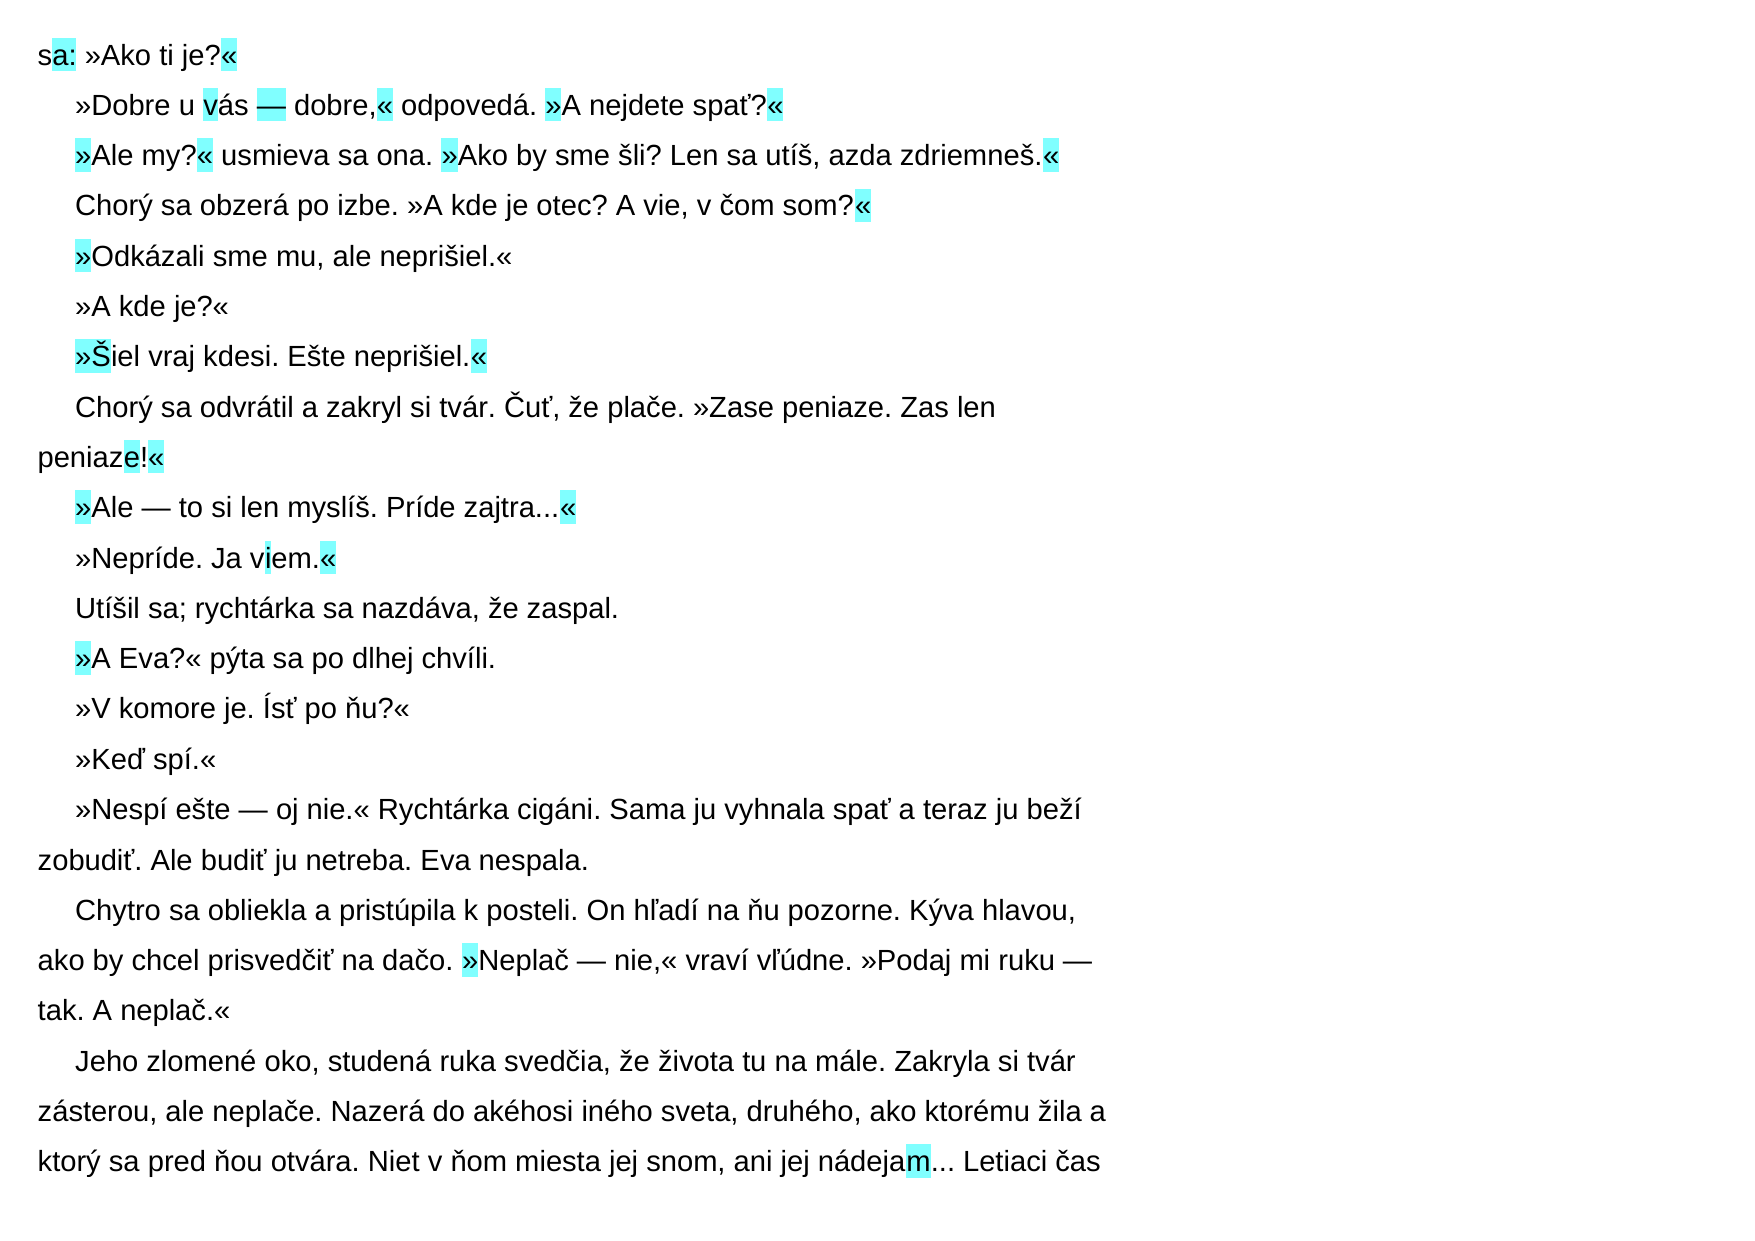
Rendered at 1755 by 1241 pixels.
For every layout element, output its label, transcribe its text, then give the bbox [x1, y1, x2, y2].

text »Dobre u vás — dobre,« odpovedá. »A nejdete spať?« [37, 88, 1130, 121]
text Utíšil sa; rychtárka sa nazdáva, že zaspal. [37, 591, 1130, 624]
text Jeho zlomené oko, studená ruka svedčia, že života tu na mále. Zakryla si tvár zásterou, ale neplače. Nazerá do akéhosi iného sveta, druhého, ako ktorému žila a ktorý sa pred ňou otvára. Niet v ňom miesta jej snom, ani jej nádejam... Letiaci čas [37, 1044, 1130, 1178]
text »Nespí ešte — oj nie.« Rychtárka cigáni. Sama ju vyhnala spať a teraz ju beží zobudiť. Ale budiť ju netreba. Eva nespala. [37, 792, 1130, 876]
text »Šiel vraj kdesi. Ešte neprišiel.« [37, 339, 1130, 373]
text »Odkázali sme mu, ale neprišiel.« [37, 239, 1130, 272]
text »Ale — to si len myslíš. Príde zajtra...« [37, 490, 1130, 524]
text Chorý sa odvrátil a zakryl si tvár. Čuť, že plače. »Zase peniaze. Zas len peniaze!« [37, 390, 1130, 473]
text »Keď spí.« [37, 742, 1130, 775]
text Chorý sa obzerá po izbe. »A kde je otec? A vie, v čom som?« [37, 188, 1130, 222]
text »A kde je?« [37, 289, 1130, 323]
text »V komore je. Ísť po ňu?« [37, 692, 1130, 725]
text Chytro sa obliekla a pristúpila k posteli. On hľadí na ňu pozorne. Kýva hlavou, ako by chcel prisvedčiť na dačo. »Neplač — nie,« vraví vľúdne. »Podaj mi ruku — tak. A neplač.« [37, 893, 1130, 1027]
text »Nepríde. Ja viem.« [37, 541, 1130, 574]
text »Ale my?« usmieva sa ona. »Ako by sme šli? Len sa utíš, azda zdriemneš.« [37, 138, 1130, 172]
text sa: »Ako ti je?« [37, 37, 1130, 71]
text »A Eva?« pýta sa po dlhej chvíli. [37, 641, 1130, 675]
